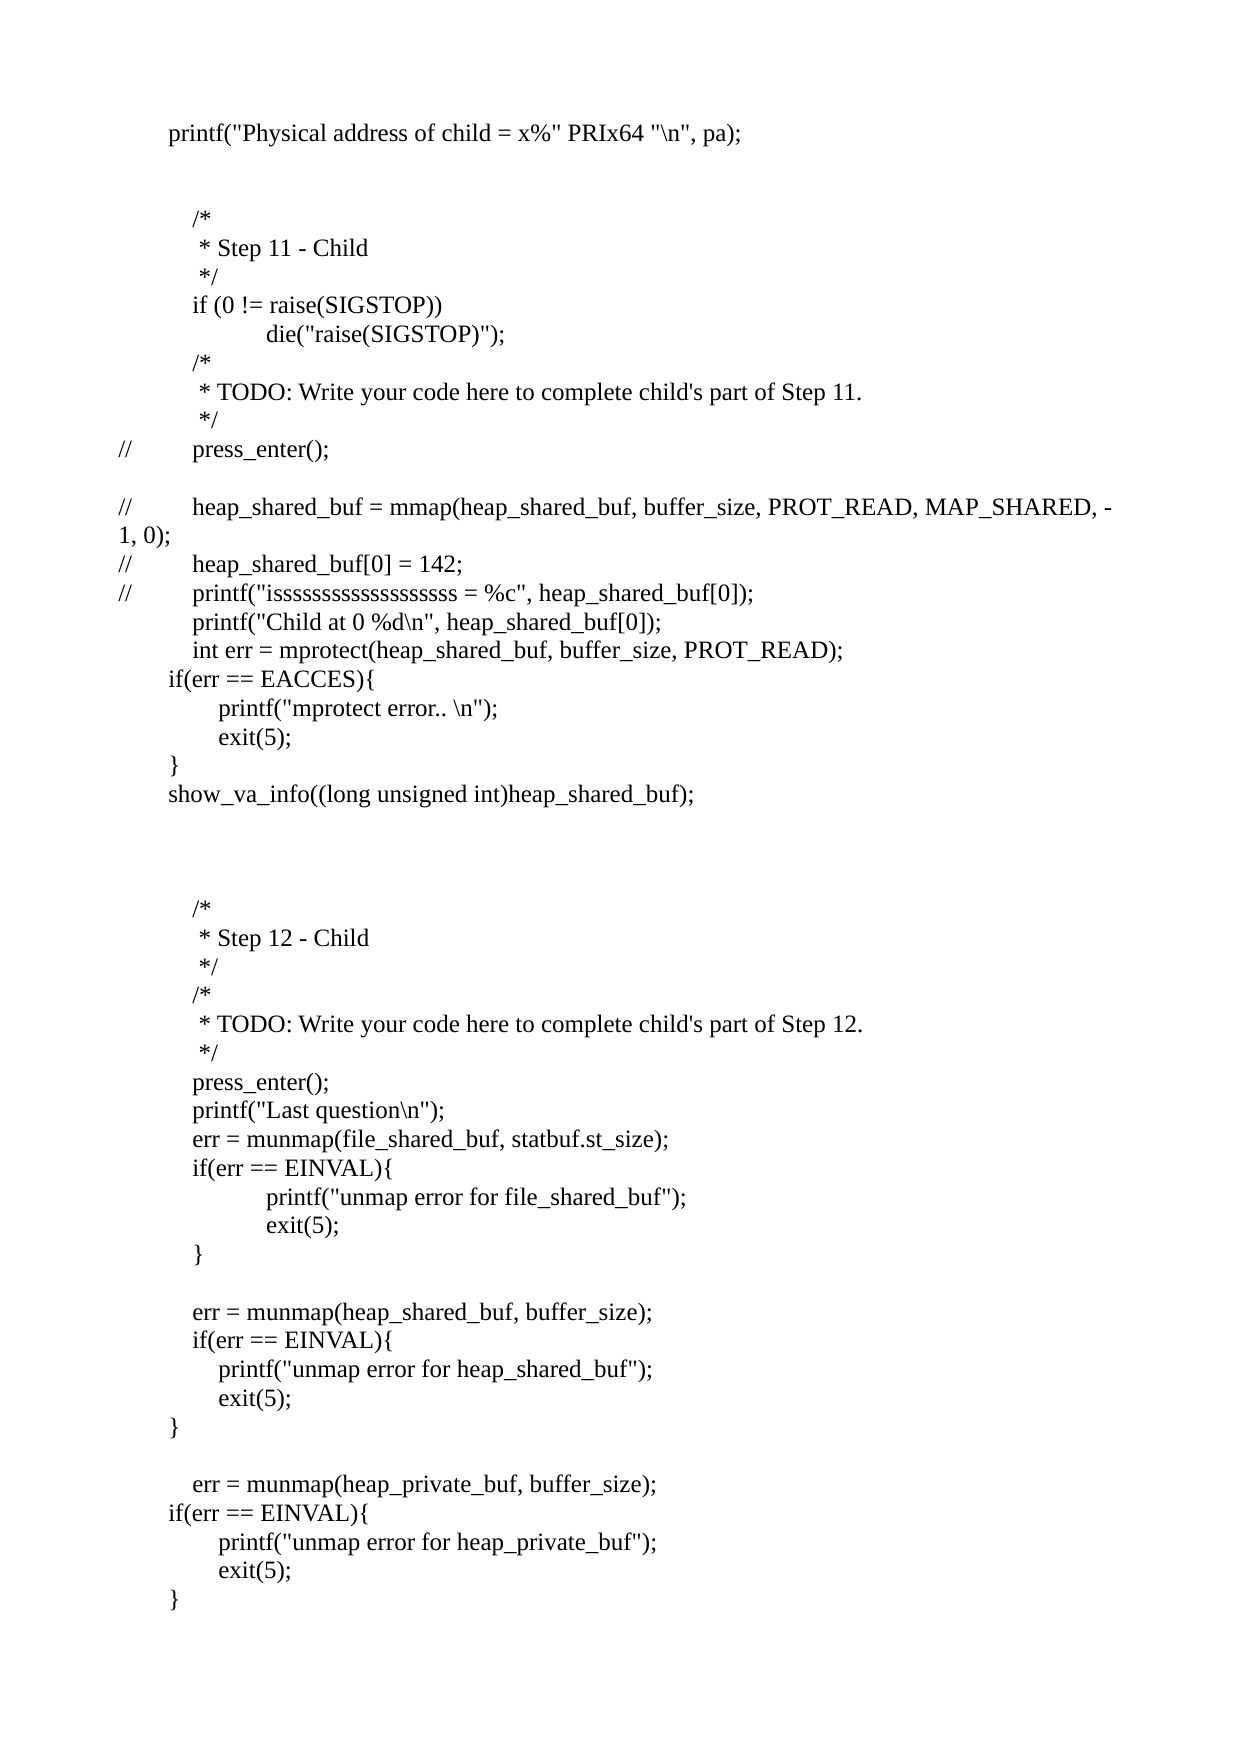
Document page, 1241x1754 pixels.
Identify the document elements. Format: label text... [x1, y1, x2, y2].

text if(err == EINVAL){ [118, 1498, 1122, 1527]
text * TODO: Write your code here to complete child's part of Step 11. [118, 377, 1122, 406]
text err = munmap(heap_private_buf, buffer_size); [118, 1469, 1122, 1498]
text /* [118, 894, 1122, 923]
text * Step 11 - Child [118, 233, 1122, 262]
text if (0 != raise(SIGSTOP)) [118, 291, 1122, 319]
text printf("Last question\n"); [118, 1096, 1122, 1124]
text printf("mprotect error.. \n"); [118, 693, 1122, 722]
text exit(5); [118, 1556, 1122, 1584]
text printf("unmap error for heap_private_buf"); [118, 1527, 1122, 1556]
text /* [118, 348, 1122, 377]
text * Step 12 - Child [118, 923, 1122, 952]
text /* [118, 981, 1122, 1009]
text * TODO: Write your code here to complete child's part of Step 12. [118, 1009, 1122, 1038]
text */ [118, 952, 1122, 981]
text // press_enter(); [118, 434, 1122, 463]
text // heap_shared_buf = mmap(heap_shared_buf, buffer_size, PROT_READ, MAP_SHARED, -1, 0); [118, 492, 1122, 549]
text } [118, 1412, 1122, 1441]
text printf("Child at 0 %d\n", heap_shared_buf[0]); [118, 607, 1122, 636]
text printf("Physical address of child = x%" PRIx64 "\n", pa); [118, 118, 1122, 147]
text if(err == EINVAL){ [118, 1153, 1122, 1182]
text int err = mprotect(heap_shared_buf, buffer_size, PROT_READ); [118, 636, 1122, 664]
text die("raise(SIGSTOP)"); [118, 319, 1122, 348]
text err = munmap(heap_shared_buf, buffer_size); [118, 1297, 1122, 1326]
text */ [118, 1038, 1122, 1067]
text exit(5); [118, 1383, 1122, 1412]
text err = munmap(file_shared_buf, statbuf.st_size); [118, 1124, 1122, 1153]
text press_enter(); [118, 1067, 1122, 1096]
text /* [118, 204, 1122, 233]
text show_va_info((long unsigned int)heap_shared_buf); [118, 779, 1122, 808]
text printf("unmap error for file_shared_buf"); [118, 1182, 1122, 1211]
text if(err == EACCES){ [118, 664, 1122, 693]
text // heap_shared_buf[0] = 142; [118, 549, 1122, 578]
text } [118, 751, 1122, 779]
text exit(5); [118, 1211, 1122, 1239]
text } [118, 1239, 1122, 1268]
text */ [118, 262, 1122, 291]
text } [118, 1584, 1122, 1613]
text */ [118, 406, 1122, 434]
text // printf("isssssssssssssssssss = %c", heap_shared_buf[0]); [118, 578, 1122, 607]
text if(err == EINVAL){ [118, 1326, 1122, 1354]
text printf("unmap error for heap_shared_buf"); [118, 1354, 1122, 1383]
text exit(5); [118, 722, 1122, 751]
